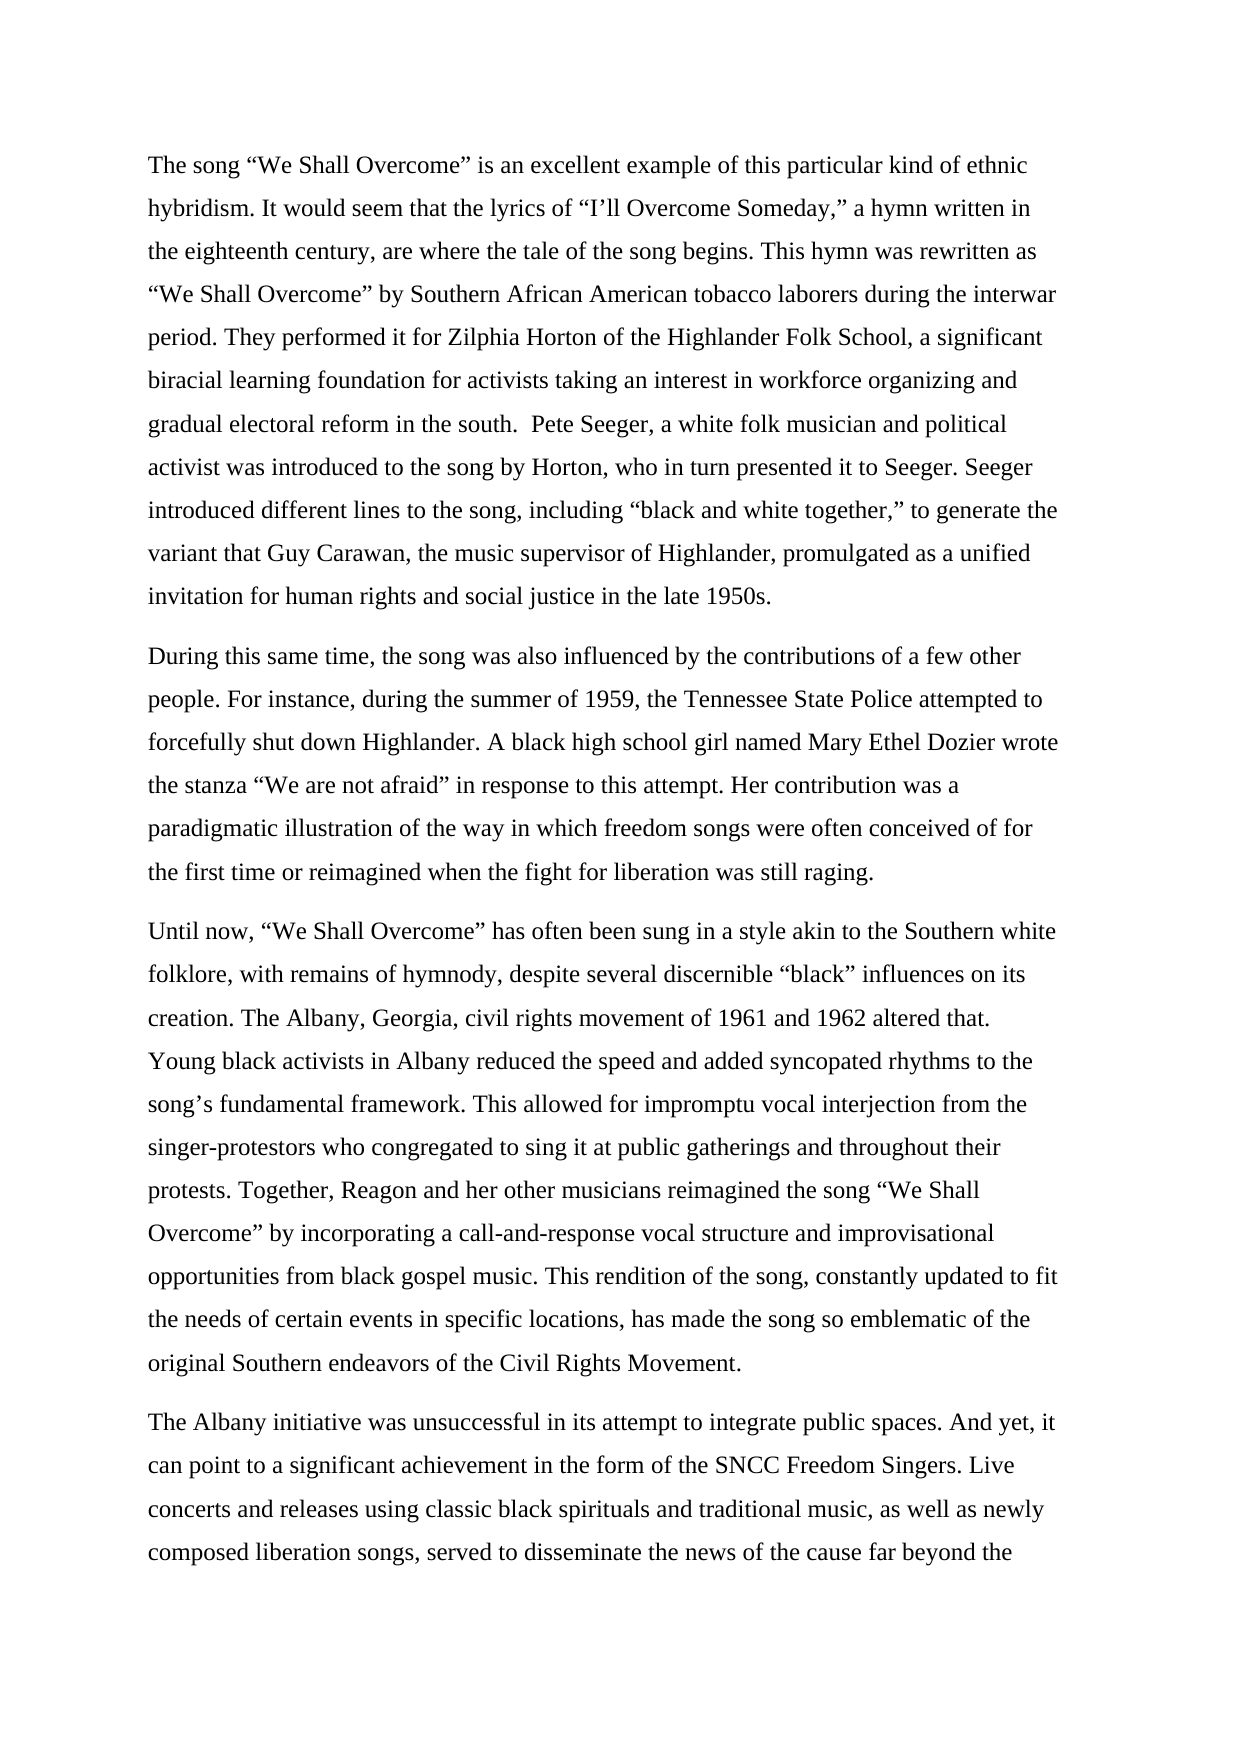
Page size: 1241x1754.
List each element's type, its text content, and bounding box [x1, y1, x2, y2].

text The Albany initiative was unsuccessful in its attempt to integrate public spaces. And yet, it can point to a significant achievement in the form of the SNCC Freedom Singers. Live concerts and releases using classic black spirituals and traditional music, as well as newly composed liberation songs, served to disseminate the news of the cause far beyond the [148, 1407, 1063, 1566]
text The song “We Shall Overcome” is an excellent example of this particular kind of ethnic hybridism. It would seem that the lyrics of “I’ll Overcome Someday,” a hymn written in the eighteenth century, are where the tale of the song begins. This hymn was rewritten as “We Shall Overcome” by Southern African American tobacco laborers during the interwar period. They performed it for Zilphia Horton of the Highlander Folk School, a significant biracial learning foundation for activists taking an interest in workforce organizing and gradual electoral reform in the south. Pete Seeger, a white folk musician and political activist was introduced to the song by Horton, who in turn presented it to Seeger. Seeger introduced different lines to the song, including “black and white together,” to generate the variant that Guy Carawan, the music supervisor of Highlander, promulgated as a unified invitation for human rights and social justice in the late 1950s. [148, 150, 1063, 610]
text During this same time, the song was also influenced by the contributions of a few other people. For instance, during the summer of 1959, the Tennessee State Police attempted to forcefully shut down Highlander. A black high school girl named Mary Ethel Dozier wrote the stanza “We are not afraid” in response to this attempt. Her contribution was a paradigmatic illustration of the way in which freedom songs were often conceived of for the first time or reimagined when the fight for liberation was still raging. [148, 641, 1063, 885]
text Until now, “We Shall Overcome” has often been sung in a style akin to the Southern white folklore, with remains of hymnody, despite several discernible “black” influences on its creation. The Albany, Georgia, civil rights movement of 1961 and 1962 altered that. Young black activists in Albany reduced the speed and added syncopated rhythms to the song’s fundamental framework. This allowed for impromptu vocal interjection from the singer-protestors who congregated to sing it at public gatherings and throughout their protests. Together, Reagon and her other musicians reimagined the song “We Shall Overcome” by incorporating a call-and-response vocal structure and improvisational opportunities from black gospel music. This rendition of the song, constantly updated to fit the needs of certain events in specific locations, has made the song so emblematic of the original Southern endeavors of the Civil Rights Movement. [148, 916, 1063, 1376]
